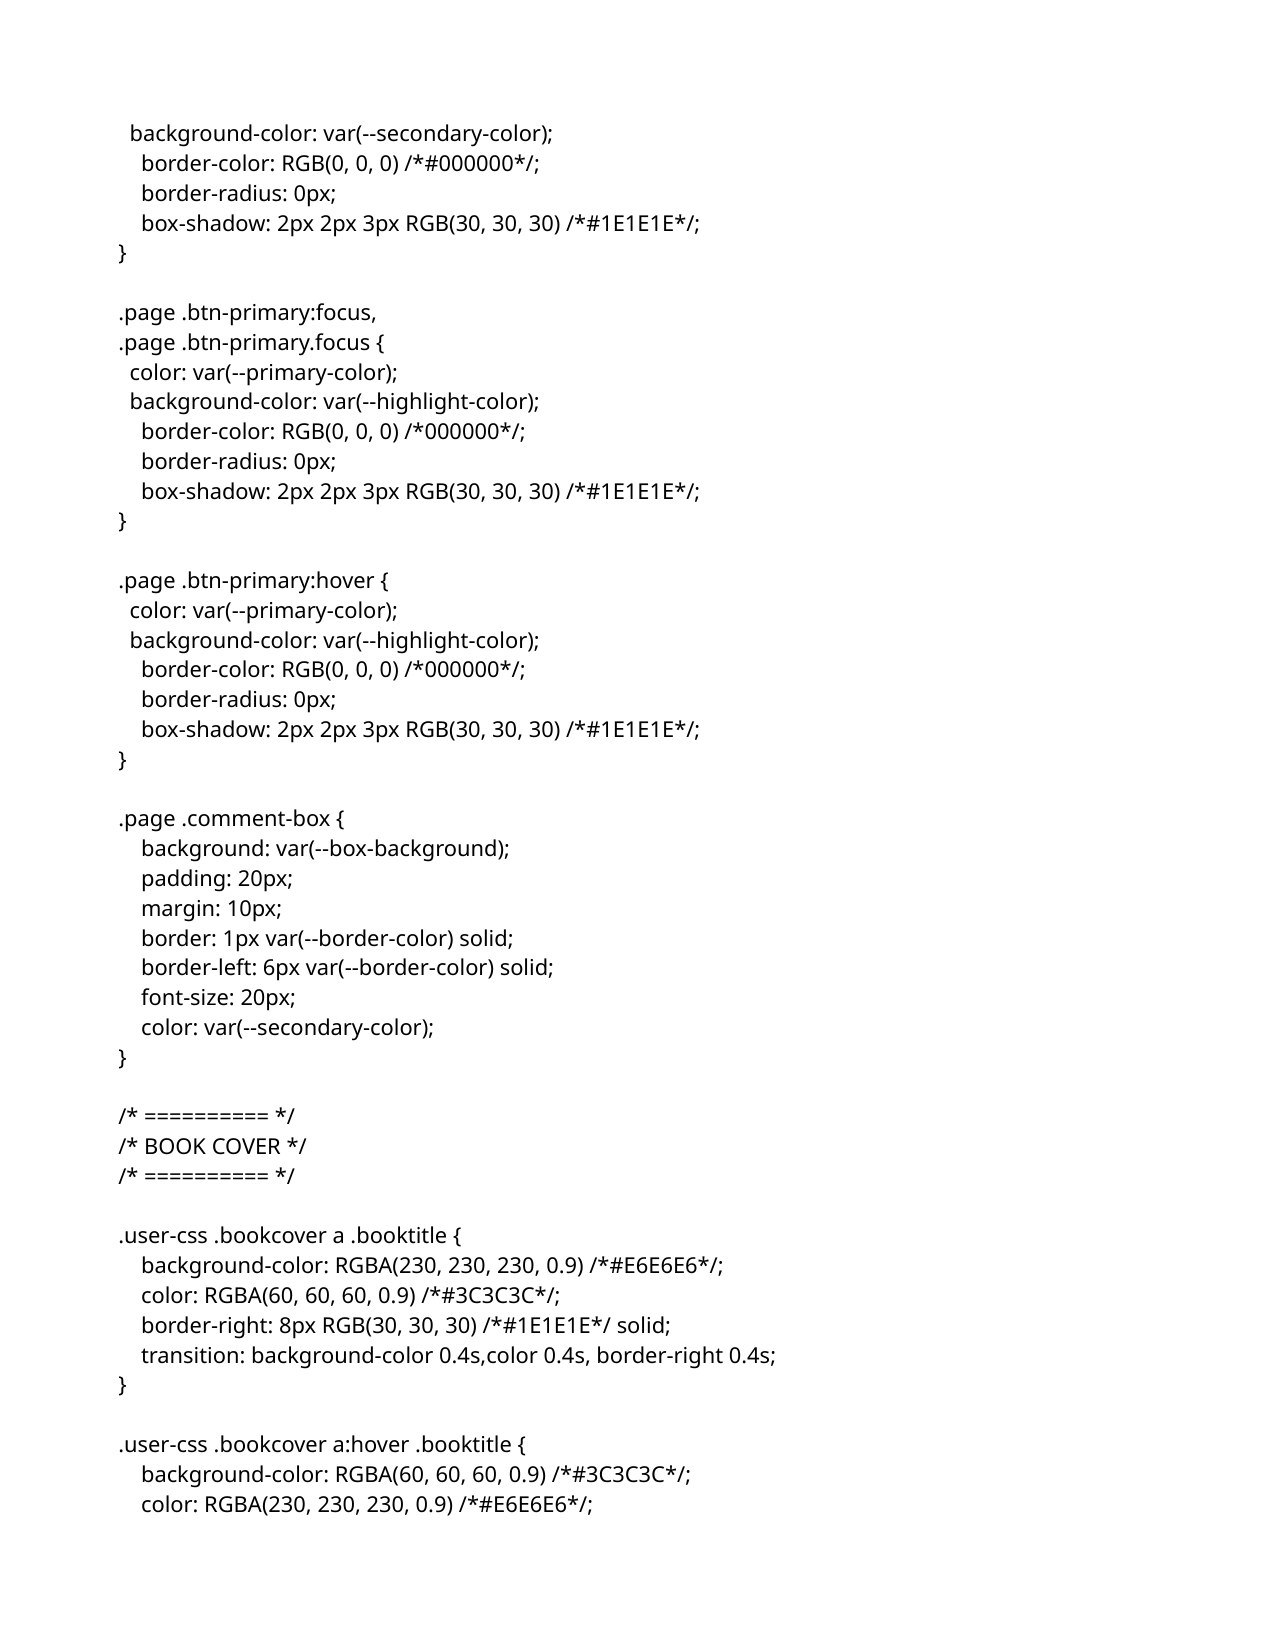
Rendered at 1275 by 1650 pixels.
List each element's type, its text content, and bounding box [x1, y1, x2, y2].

text font-size: 20px; [118, 982, 1157, 1012]
text box-shadow: 2px 2px 3px RGB(30, 30, 30) /*#1E1E1E*/; [118, 207, 1157, 237]
text } [118, 744, 1157, 773]
text background-color: var(--highlight-color); [118, 624, 1157, 654]
text /* ========== */ [118, 1101, 1157, 1131]
text border-radius: 0px; [118, 446, 1157, 476]
text color: RGBA(230, 230, 230, 0.9) /*#E6E6E6*/; [118, 1488, 1157, 1518]
text padding: 20px; [118, 863, 1157, 893]
text .page .btn-primary:hover { [118, 565, 1157, 595]
text background-color: RGBA(60, 60, 60, 0.9) /*#3C3C3C*/; [118, 1459, 1157, 1488]
text .page .btn-primary:focus, [118, 297, 1157, 327]
text border-color: RGB(0, 0, 0) /*000000*/; [118, 654, 1157, 684]
text } [118, 237, 1157, 267]
text color: var(--primary-color); [118, 356, 1157, 386]
text border-radius: 0px; [118, 684, 1157, 714]
text border-left: 6px var(--border-color) solid; [118, 952, 1157, 982]
text border-radius: 0px; [118, 178, 1157, 207]
text transition: background-color 0.4s,color 0.4s, border-right 0.4s; [118, 1339, 1157, 1369]
text color: var(--primary-color); [118, 595, 1157, 624]
text background: var(--box-background); [118, 833, 1157, 863]
text box-shadow: 2px 2px 3px RGB(30, 30, 30) /*#1E1E1E*/; [118, 714, 1157, 744]
text .page .btn-primary.focus { [118, 327, 1157, 356]
text color: var(--secondary-color); [118, 1012, 1157, 1042]
text border: 1px var(--border-color) solid; [118, 922, 1157, 952]
text border-right: 8px RGB(30, 30, 30) /*#1E1E1E*/ solid; [118, 1310, 1157, 1339]
text margin: 10px; [118, 893, 1157, 922]
text border-color: RGB(0, 0, 0) /*000000*/; [118, 416, 1157, 446]
text border-color: RGB(0, 0, 0) /*#000000*/; [118, 148, 1157, 178]
text box-shadow: 2px 2px 3px RGB(30, 30, 30) /*#1E1E1E*/; [118, 476, 1157, 505]
text .page .comment-box { [118, 803, 1157, 833]
text } [118, 505, 1157, 535]
text background-color: var(--highlight-color); [118, 386, 1157, 416]
text } [118, 1369, 1157, 1399]
text background-color: var(--secondary-color); [118, 118, 1157, 148]
text /* ========== */ [118, 1161, 1157, 1191]
text /* BOOK COVER */ [118, 1131, 1157, 1161]
text .user-css .bookcover a:hover .booktitle { [118, 1429, 1157, 1459]
text } [118, 1042, 1157, 1071]
text background-color: RGBA(230, 230, 230, 0.9) /*#E6E6E6*/; [118, 1250, 1157, 1280]
text color: RGBA(60, 60, 60, 0.9) /*#3C3C3C*/; [118, 1280, 1157, 1310]
text .user-css .bookcover a .booktitle { [118, 1220, 1157, 1250]
